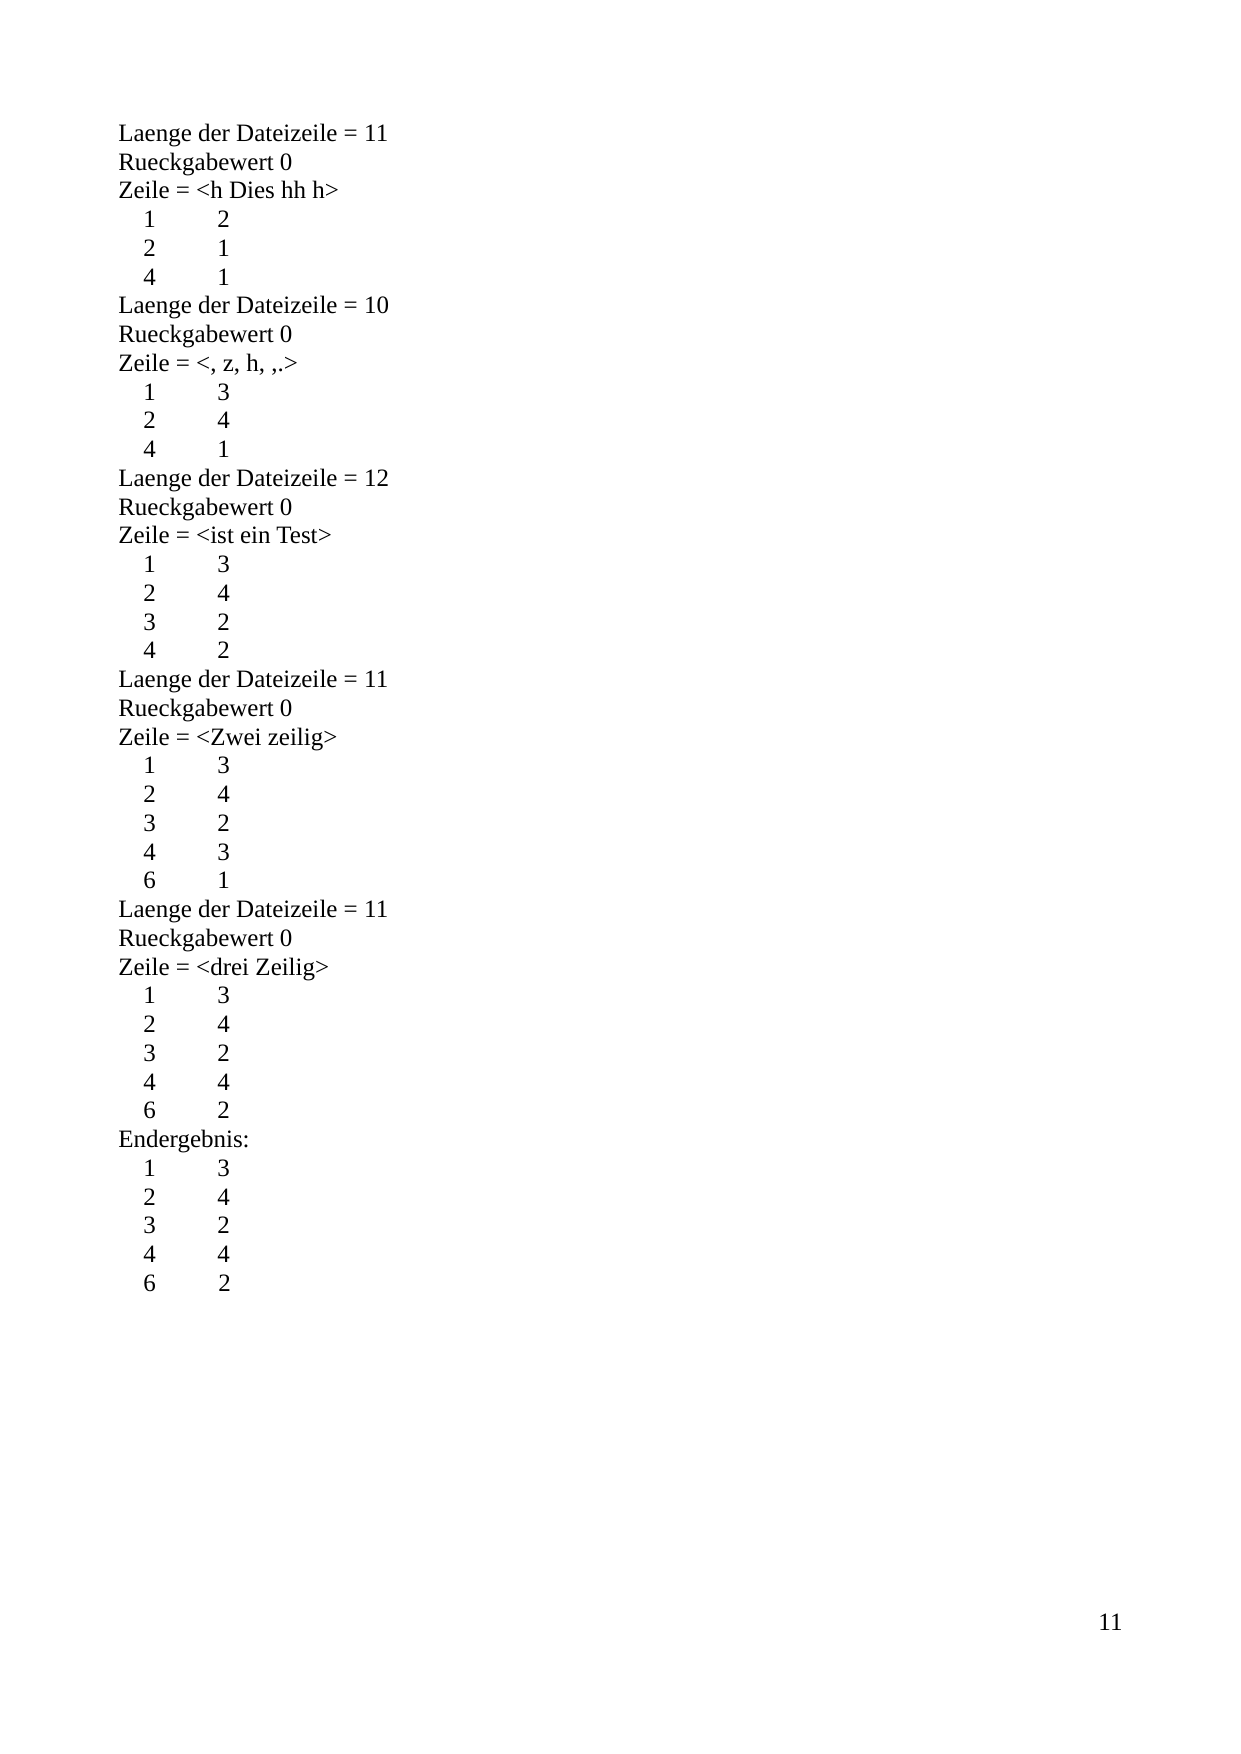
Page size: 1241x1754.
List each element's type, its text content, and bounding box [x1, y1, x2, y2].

text 1 3 [118, 549, 1122, 578]
text Rueckgabewert 0 [118, 492, 1122, 521]
text Rueckgabewert 0 [118, 923, 1122, 952]
text 2 4 [118, 578, 1122, 607]
text Endergebnis: [118, 1124, 1122, 1153]
text Rueckgabewert 0 [118, 319, 1122, 348]
text 2 4 [118, 779, 1122, 808]
text Zeile = <h Dies hh h> [118, 176, 1122, 204]
text Rueckgabewert 0 [118, 147, 1122, 176]
text 1 3 [118, 377, 1122, 406]
text Laenge der Dateizeile = 10 [118, 291, 1122, 319]
text 3 2 [118, 808, 1122, 837]
text 1 3 [118, 1153, 1122, 1182]
text 2 4 [118, 1182, 1122, 1211]
text 2 1 [118, 233, 1122, 262]
text 4 1 [118, 434, 1122, 463]
text Zeile = <, z, h, ,.> [118, 348, 1122, 377]
text 4 3 [118, 837, 1122, 866]
text 6 2 [118, 1096, 1122, 1124]
text Zeile = <ist ein Test> [118, 521, 1122, 549]
text 4 1 [118, 262, 1122, 291]
text Laenge der Dateizeile = 11 [118, 118, 1122, 147]
text 4 2 [118, 636, 1122, 664]
text 2 4 [118, 1009, 1122, 1038]
text 1 2 [118, 204, 1122, 233]
text 4 4 [118, 1067, 1122, 1096]
text 6 1 [118, 866, 1122, 894]
text 1 3 [118, 981, 1122, 1009]
text 3 2 [118, 1038, 1122, 1067]
text 4 4 [118, 1239, 1122, 1268]
text Laenge der Dateizeile = 11 [118, 664, 1122, 693]
text Zeile = <Zwei zeilig> [118, 722, 1122, 751]
text Laenge der Dateizeile = 11 [118, 894, 1122, 923]
text Rueckgabewert 0 [118, 693, 1122, 722]
text Laenge der Dateizeile = 12 [118, 463, 1122, 492]
text Zeile = <drei Zeilig> [118, 952, 1122, 981]
text 2 4 [118, 406, 1122, 434]
text 1 3 [118, 751, 1122, 779]
text 3 2 [118, 1211, 1122, 1239]
text 3 2 [118, 607, 1122, 636]
text 6 2 [118, 1268, 1122, 1297]
